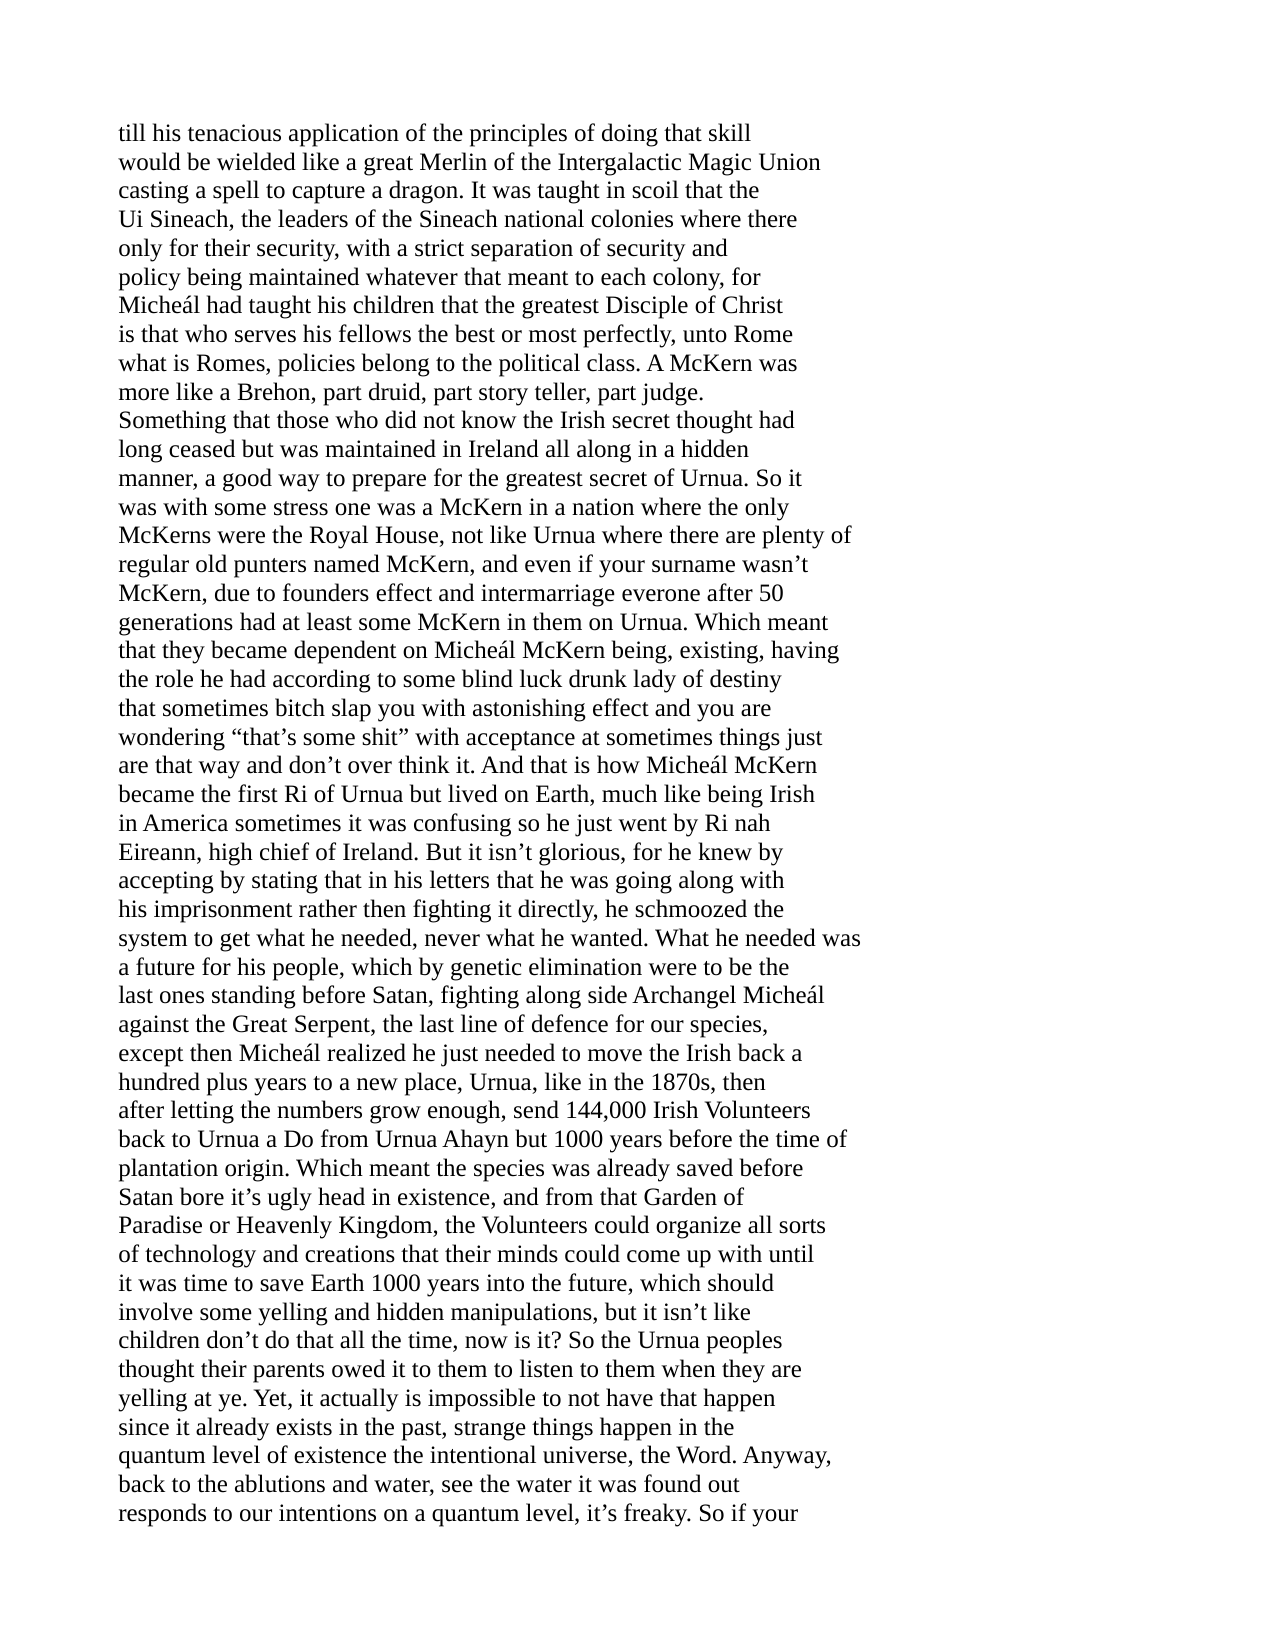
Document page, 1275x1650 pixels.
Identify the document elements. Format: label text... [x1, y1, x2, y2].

text till his tenacious application of the principles of doing that skill would be wielded like a great Merlin of the Intergalactic Magic Union casting a spell to capture a dragon. It was taught in scoil that the Ui Sineach, the leaders of the Sineach national colonies where there only for their security, with a strict separation of security and policy being maintained whatever that meant to each colony, for Micheál had taught his children that the greatest Disciple of Christ is that who serves his fellows the best or most perfectly, unto Rome what is Romes, policies belong to the political class. A McKern was more like a Brehon, part druid, part story teller, part judge. Something that those who did not know the Irish secret thought had long ceased but was maintained in Ireland all along in a hidden manner, a good way to prepare for the greatest secret of Urnua. So it was with some stress one was a McKern in a nation where the only McKerns were the Royal House, not like Urnua where there are plenty of regular old punters named McKern, and even if your surname wasn’t McKern, due to founders effect and intermarriage everone after 50 generations had at least some McKern in them on Urnua. Which meant that they became dependent on Micheál McKern being, existing, having the role he had according to some blind luck drunk lady of destiny that sometimes bitch slap you with astonishing effect and you are wondering “that’s some shit” with acceptance at sometimes things just are that way and don’t over think it. And that is how Micheál McKern became the first Ri of Urnua but lived on Earth, much like being Irish in America sometimes it was confusing so he just went by Ri nah Eireann, high chief of Ireland. But it isn’t glorious, for he knew by accepting by stating that in his letters that he was going along with his imprisonment rather then fighting it directly, he schmoozed the system to get what he needed, never what he wanted. What he needed was a future for his people, which by genetic elimination were to be the last ones standing before Satan, fighting along side Archangel Micheál against the Great Serpent, the last line of defence for our species, except then Micheál realized he just needed to move the Irish back a hundred plus years to a new place, Urnua, like in the 1870s, then after letting the numbers grow enough, send 144,000 Irish Volunteers back to Urnua a Do from Urnua Ahayn but 1000 years before the time of plantation origin. Which meant the species was already saved before Satan bore it’s ugly head in existence, and from that Garden of Paradise or Heavenly Kingdom, the Volunteers could organize all sorts of technology and creations that their minds could come up with until it was time to save Earth 1000 years into the future, which should involve some yelling and hidden manipulations, but it isn’t like children don’t do that all the time, now is it? So the Urnua peoples thought their parents owed it to them to listen to them when they are yelling at ye. Yet, it actually is impossible to not have that happen since it already exists in the past, strange things happen in the quantum level of existence the intentional universe, the Word. Anyway, back to the ablutions and water, see the water it was found out responds to our intentions on a quantum level, it’s freaky. So if your [118, 118, 1157, 1527]
